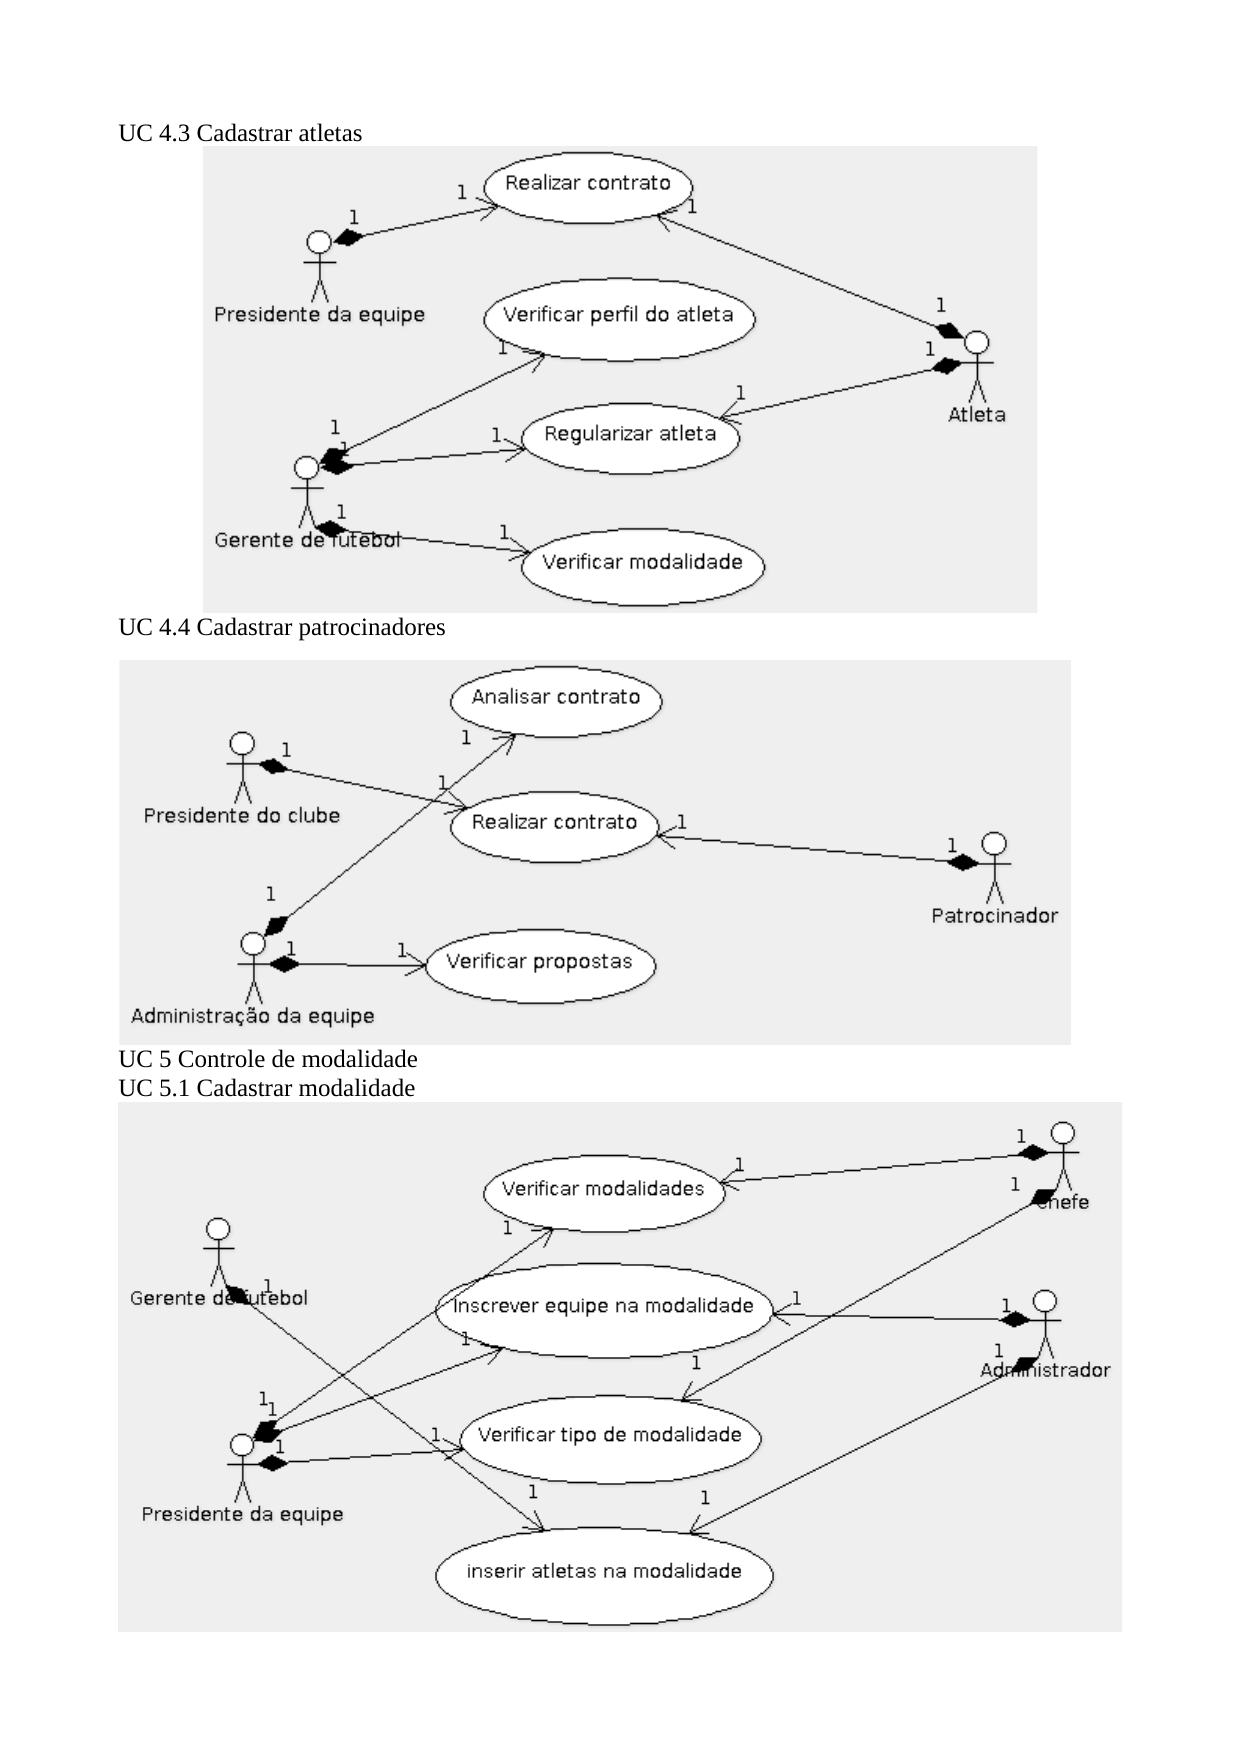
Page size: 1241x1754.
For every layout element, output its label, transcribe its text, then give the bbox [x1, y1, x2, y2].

text UC 5 Controle de modalidade [118, 641, 1122, 1073]
text UC 4.3 Cadastrar atletas [118, 118, 1122, 147]
text UC 5.1 Cadastrar modalidade [118, 1073, 1122, 1102]
text UC 4.4 Cadastrar patrocinadores [118, 147, 1122, 641]
